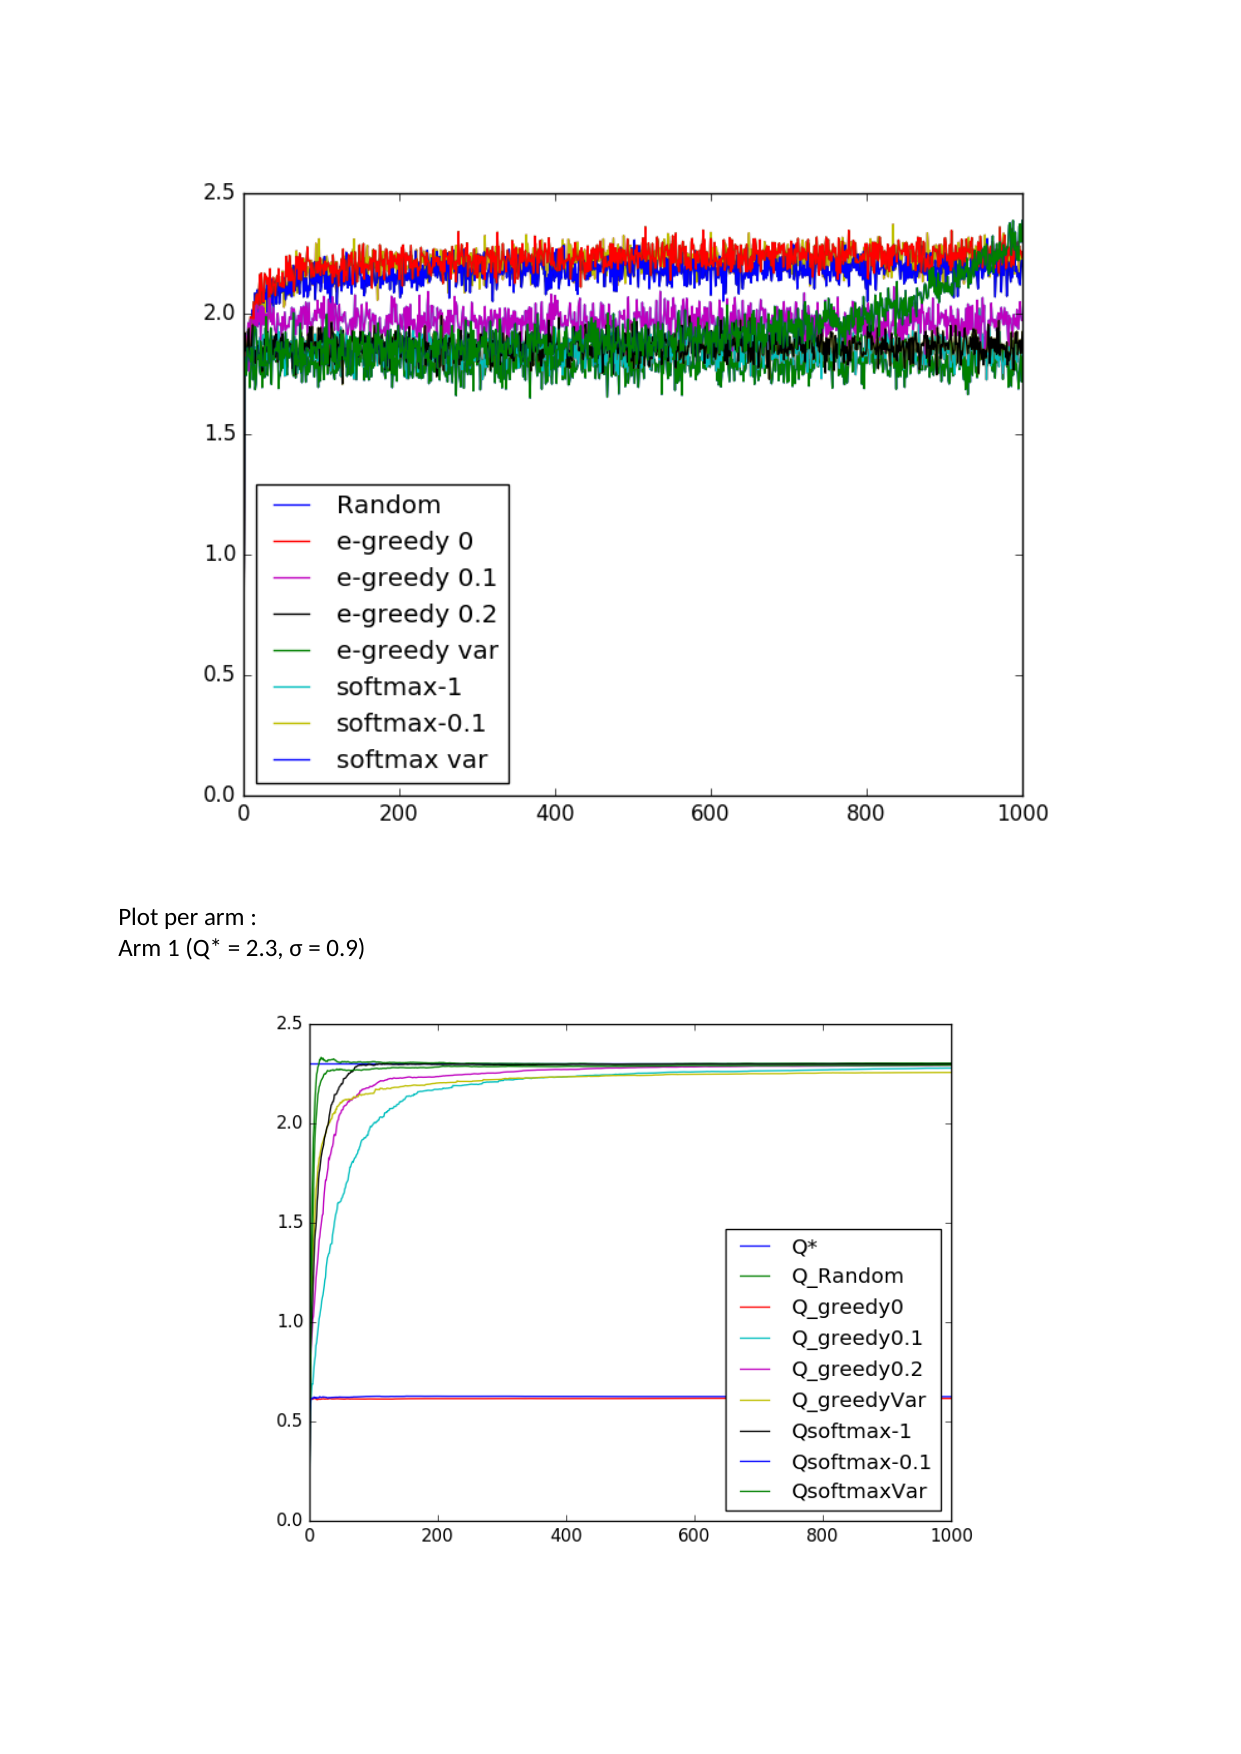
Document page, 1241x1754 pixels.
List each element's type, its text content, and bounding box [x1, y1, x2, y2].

text Arm 1 (Q* = 2.3, σ = 0.9) [118, 932, 1122, 963]
picture [206, 962, 1034, 1583]
picture [118, 118, 1123, 871]
text Plot per arm : [118, 902, 1122, 932]
